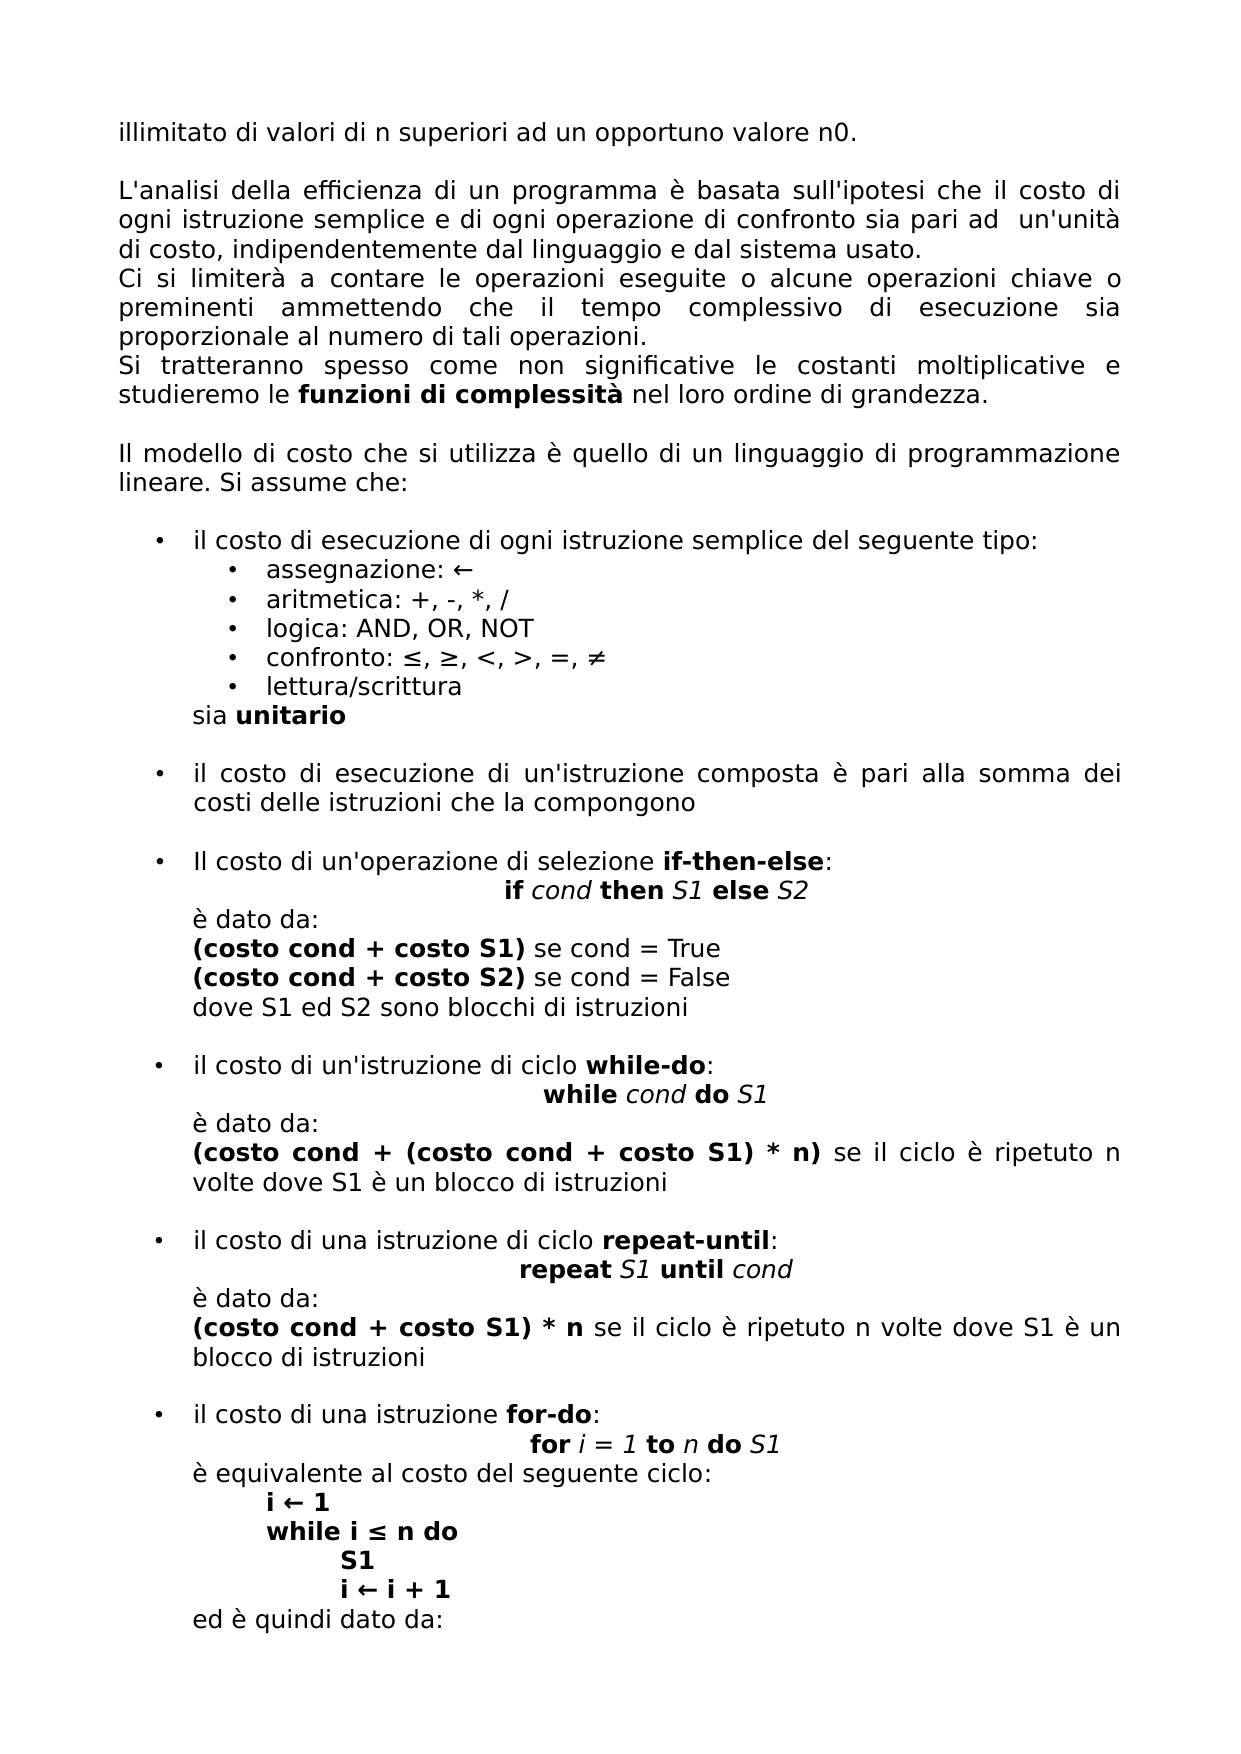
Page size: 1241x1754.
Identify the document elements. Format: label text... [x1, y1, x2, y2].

list logica: AND, OR, NOT [228, 614, 1122, 643]
text illimitato di valori di n superiori ad un opportuno valore n0. [118, 118, 1122, 147]
list (costo cond + (costo cond + costo S1) * n) se il ciclo è ripetuto n volte dove S1 è un blocco di istruzioni [154, 1138, 1122, 1197]
list for i = 1 to n do S1 [154, 1430, 1122, 1459]
list repeat S1 until cond [154, 1255, 1122, 1284]
list assegnazione: ← [228, 556, 1122, 585]
list il costo di esecuzione di un'istruzione composta è pari alla somma dei costi delle istruzioni che la compongono [156, 759, 1122, 818]
list il costo di esecuzione di ogni istruzione semplice del seguente tipo: [156, 526, 1122, 556]
list i ← 1 [228, 1488, 1122, 1517]
list Il costo di un'operazione di selezione if-then-else: [156, 847, 1122, 876]
list (costo cond + costo S1) * n se il ciclo è ripetuto n volte dove S1 è un blocco di istruzioni [154, 1313, 1122, 1372]
list confronto: ≤, ≥, <, >, =, ≠ [228, 643, 1122, 672]
list S1 [302, 1546, 1122, 1576]
text Ci si limiterà a contare le operazioni eseguite o alcune operazioni chiave o preminenti ammettendo che il tempo complessivo di esecuzione sia proporzionale al numero di tali operazioni. [118, 264, 1122, 351]
list il costo di una istruzione for-do: [154, 1401, 1122, 1430]
list è dato da: [154, 905, 1122, 934]
list ed è quindi dato da: [154, 1605, 1122, 1634]
list sia unitario [192, 701, 1122, 731]
list è dato da: [154, 1109, 1122, 1138]
text Si tratteranno spesso come non significative le costanti moltiplicative e studieremo le funzioni di complessità nel loro ordine di grandezza. [118, 351, 1122, 410]
list il costo di una istruzione di ciclo repeat-until: [154, 1226, 1122, 1255]
list while cond do S1 [154, 1080, 1122, 1109]
list i ← i + 1 [302, 1576, 1122, 1605]
list while i ≤ n do [228, 1517, 1122, 1546]
text Il modello di costo che si utilizza è quello di un linguaggio di programmazione lineare. Si assume che: [118, 439, 1122, 497]
list aritmetica: +, -, *, / [228, 585, 1122, 614]
list lettura/scrittura [228, 672, 1122, 701]
text L'analisi della efficienza di un programma è basata sull'ipotesi che il costo di ogni istruzione semplice e di ogni operazione di confronto sia pari ad un'unità di costo, indipendentemente dal linguaggio e dal sistema usato. [118, 176, 1122, 264]
list è equivalente al costo del seguente ciclo: [154, 1459, 1122, 1488]
list if cond then S1 else S2 [156, 876, 1122, 905]
list il costo di un'istruzione di ciclo while-do: [154, 1051, 1122, 1080]
list (costo cond + costo S2) se cond = False [154, 963, 1122, 993]
list è dato da: [154, 1284, 1122, 1313]
list (costo cond + costo S1) se cond = True [154, 934, 1122, 963]
list dove S1 ed S2 sono blocchi di istruzioni [154, 993, 1122, 1022]
